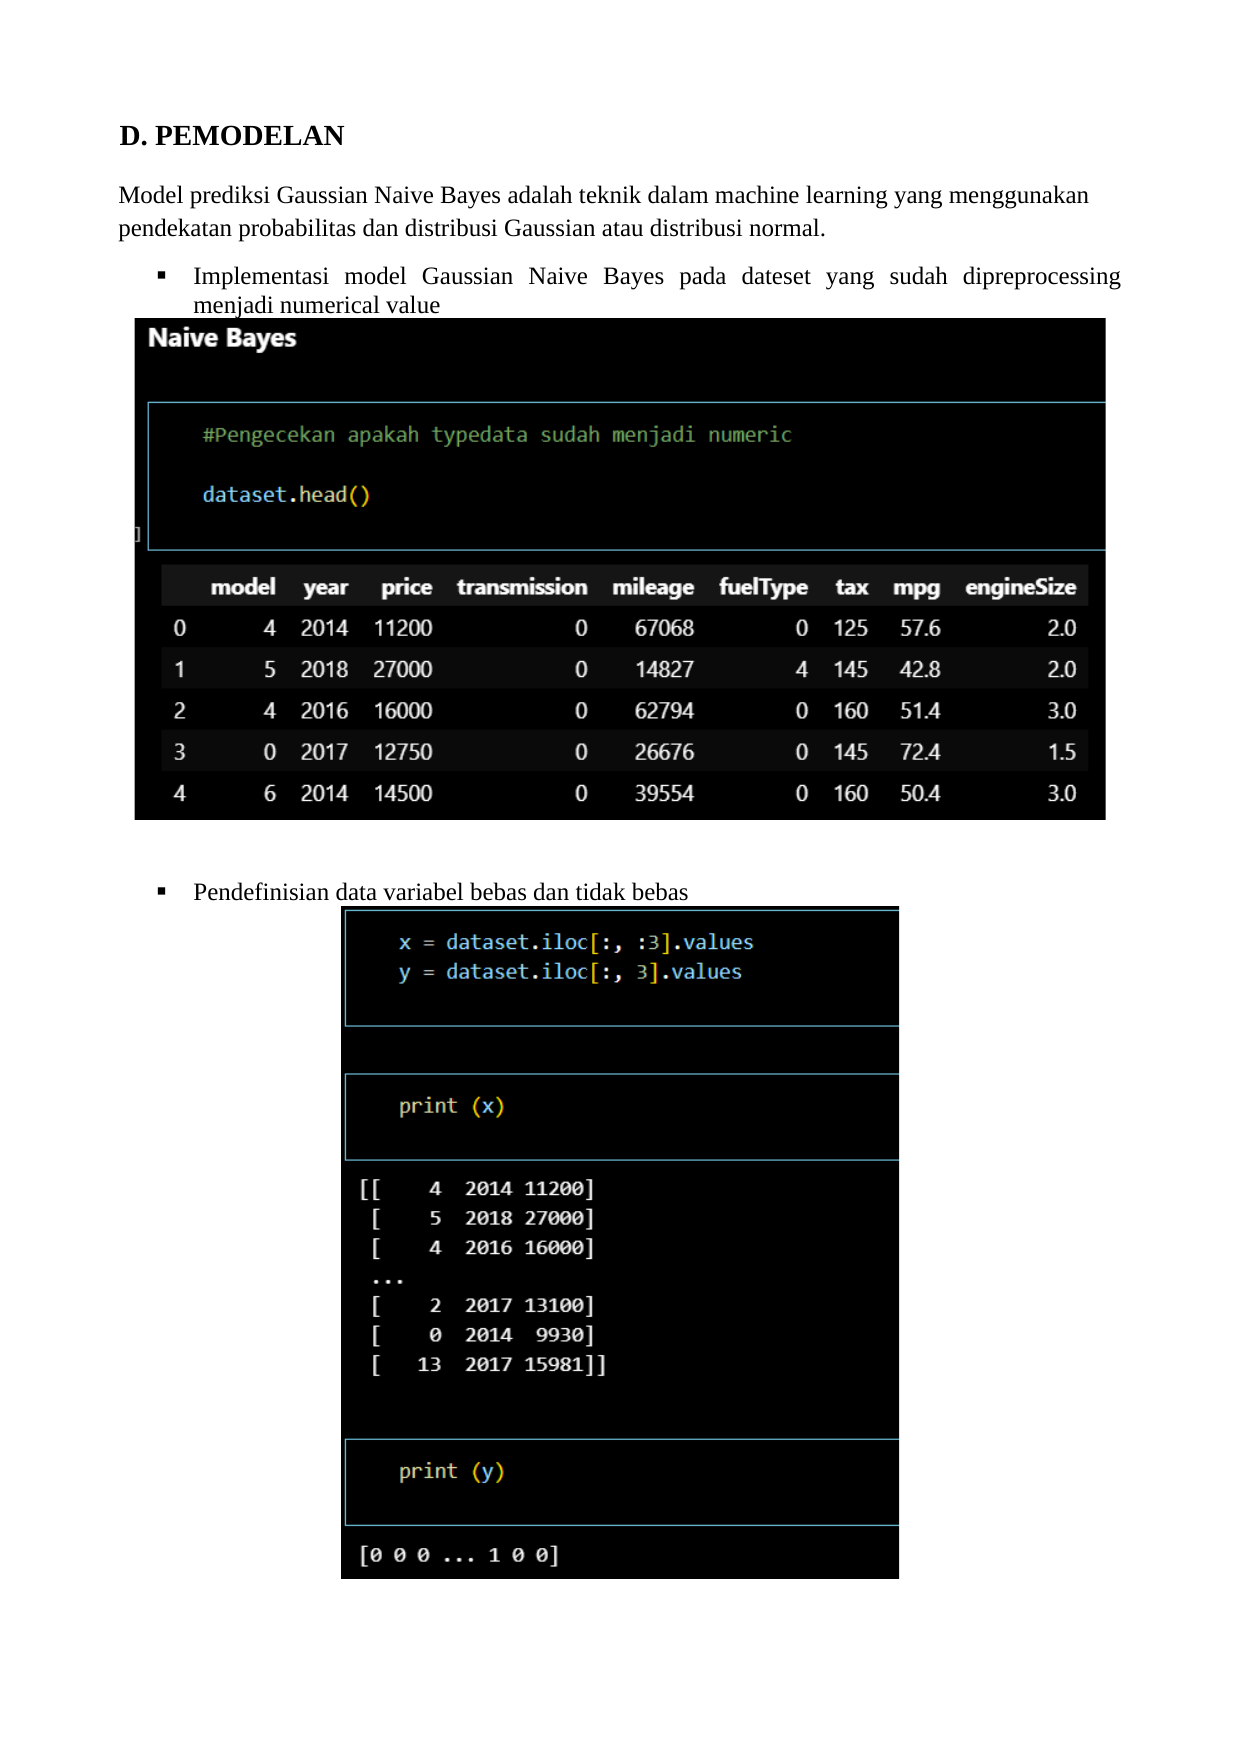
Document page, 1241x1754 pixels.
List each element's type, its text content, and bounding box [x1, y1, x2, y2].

list Pendefinisian data variabel bebas dan tidak bebas [156, 877, 1122, 906]
text Model prediksi Gaussian Naive Bayes adalah teknik dalam machine learning yang menggunakan pendekatan probabilitas dan distribusi Gaussian atau distribusi normal. [118, 180, 1122, 242]
text D. PEMODELAN [119, 118, 1122, 152]
list Implementasi model Gaussian Naive Bayes pada dateset yang sudah dipreprocessing menjadi numerical value [156, 261, 1122, 318]
picture [341, 906, 900, 1579]
picture [134, 318, 1106, 820]
